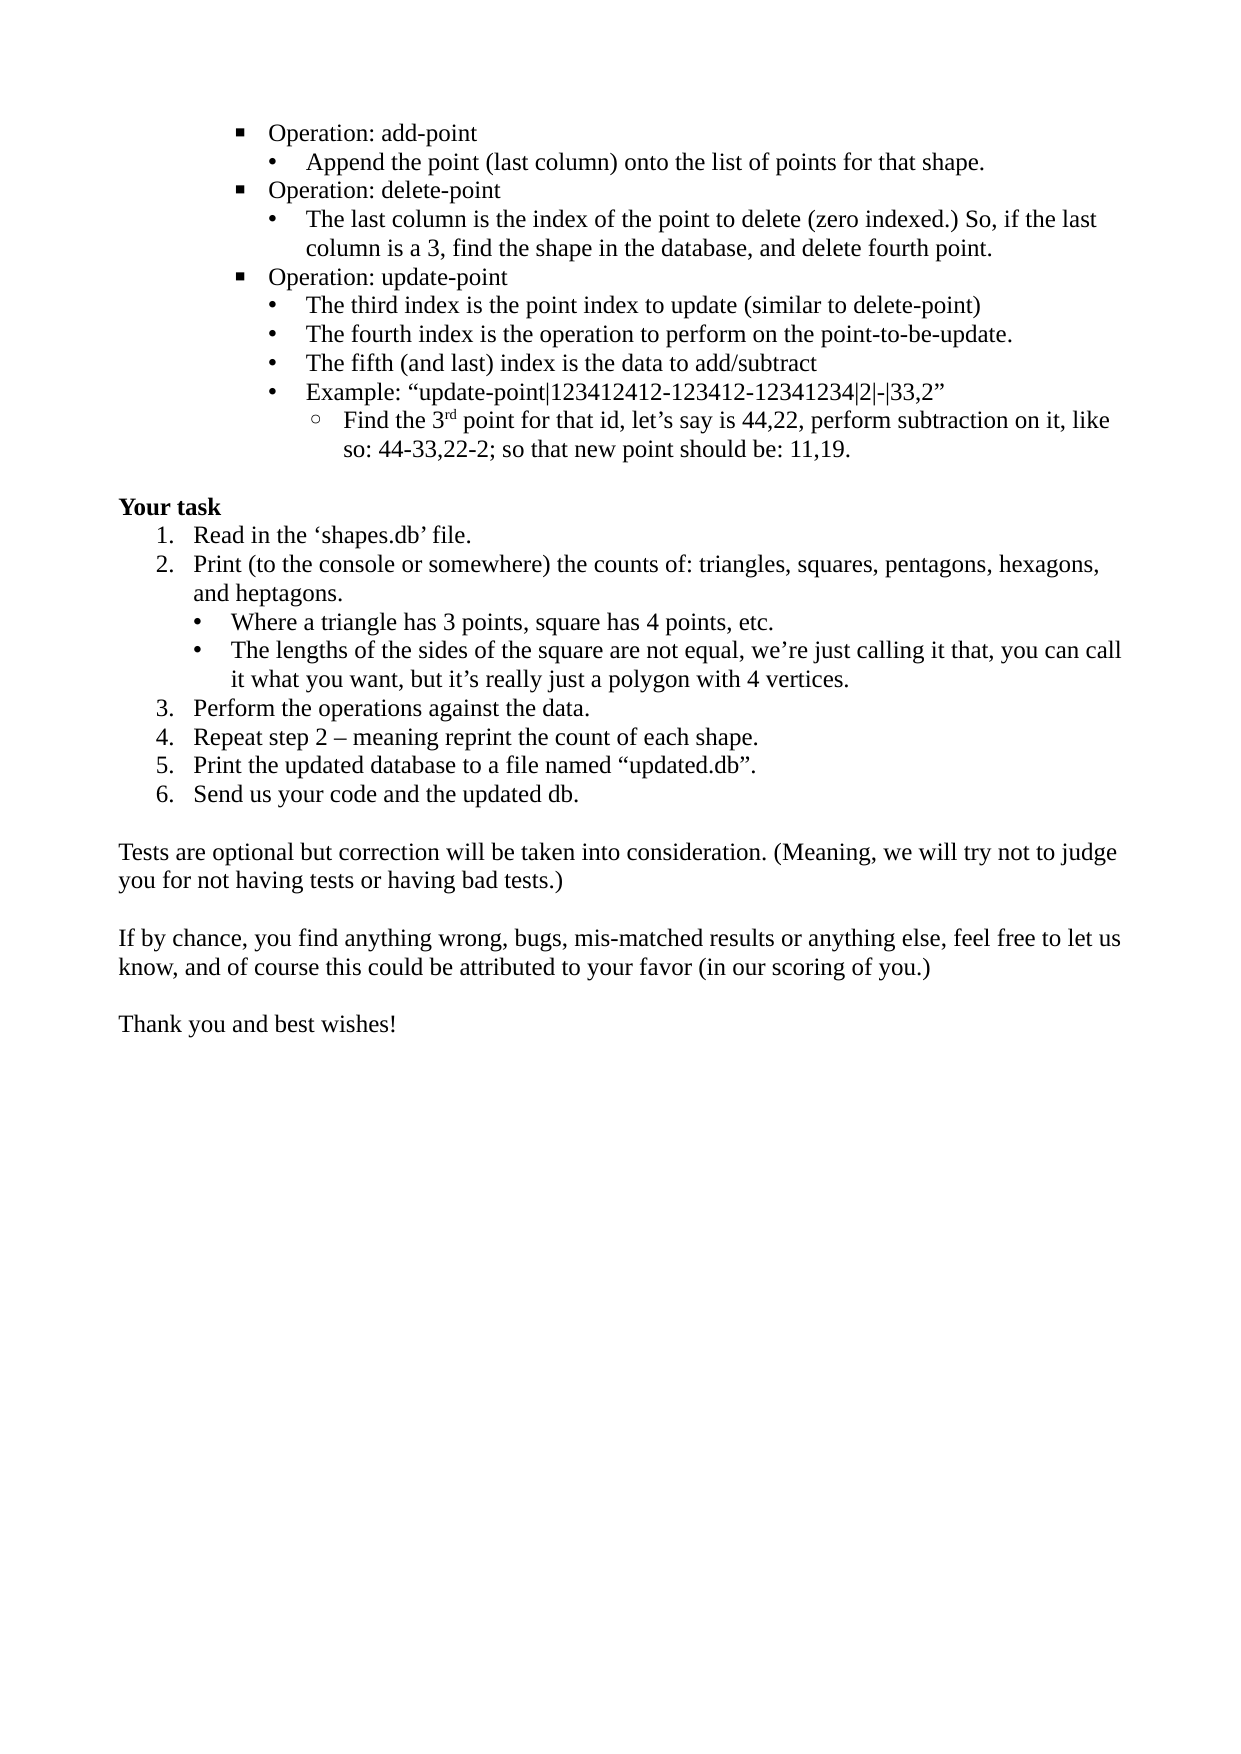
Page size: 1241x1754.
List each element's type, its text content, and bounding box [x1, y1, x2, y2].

list Operation: delete-point [231, 176, 1122, 204]
text Your task [118, 492, 1122, 521]
list Example: “update-point|123412412-123412-12341234|2|-|33,2” [268, 377, 1122, 406]
list Find the 3rd point for that id, let’s say is 44,22, perform subtraction on it, like so: 44-33,22-2; so that new point should be: 11,19. [306, 406, 1122, 463]
list The fifth (and last) index is the data to add/subtract [268, 348, 1122, 377]
text Thank you and best wishes! [118, 1009, 1122, 1038]
text Tests are optional but correction will be taken into consideration. (Meaning, we will try not to judge you for not having tests or having bad tests.) [118, 837, 1122, 894]
list Append the point (last column) onto the list of points for that shape. [268, 147, 1122, 176]
list Where a triangle has 3 points, square has 4 points, etc. [193, 607, 1122, 636]
text If by chance, you find anything wrong, bugs, mis-matched results or anything else, feel free to let us know, and of course this could be attributed to your favor (in our scoring of you.) [118, 923, 1122, 981]
list The third index is the point index to update (similar to delete-point) [268, 291, 1122, 319]
list Operation: update-point [231, 262, 1122, 291]
list Print (to the console or somewhere) the counts of: triangles, squares, pentagons, hexagons, and heptagons. [156, 549, 1122, 607]
list The fourth index is the operation to perform on the point-to-be-update. [268, 319, 1122, 348]
list Print the updated database to a file named “updated.db”. [156, 751, 1122, 779]
list Repeat step 2 – meaning reprint the count of each shape. [156, 722, 1122, 751]
list The lengths of the sides of the square are not equal, we’re just calling it that, you can call it what you want, but it’s really just a polygon with 4 vertices. [193, 636, 1122, 693]
list Operation: add-point [231, 118, 1122, 147]
list Send us your code and the updated db. [156, 779, 1122, 808]
list Read in the ‘shapes.db’ file. [156, 521, 1122, 549]
list Perform the operations against the data. [156, 693, 1122, 722]
list The last column is the index of the point to delete (zero indexed.) So, if the last column is a 3, find the shape in the database, and delete fourth point. [268, 204, 1122, 262]
